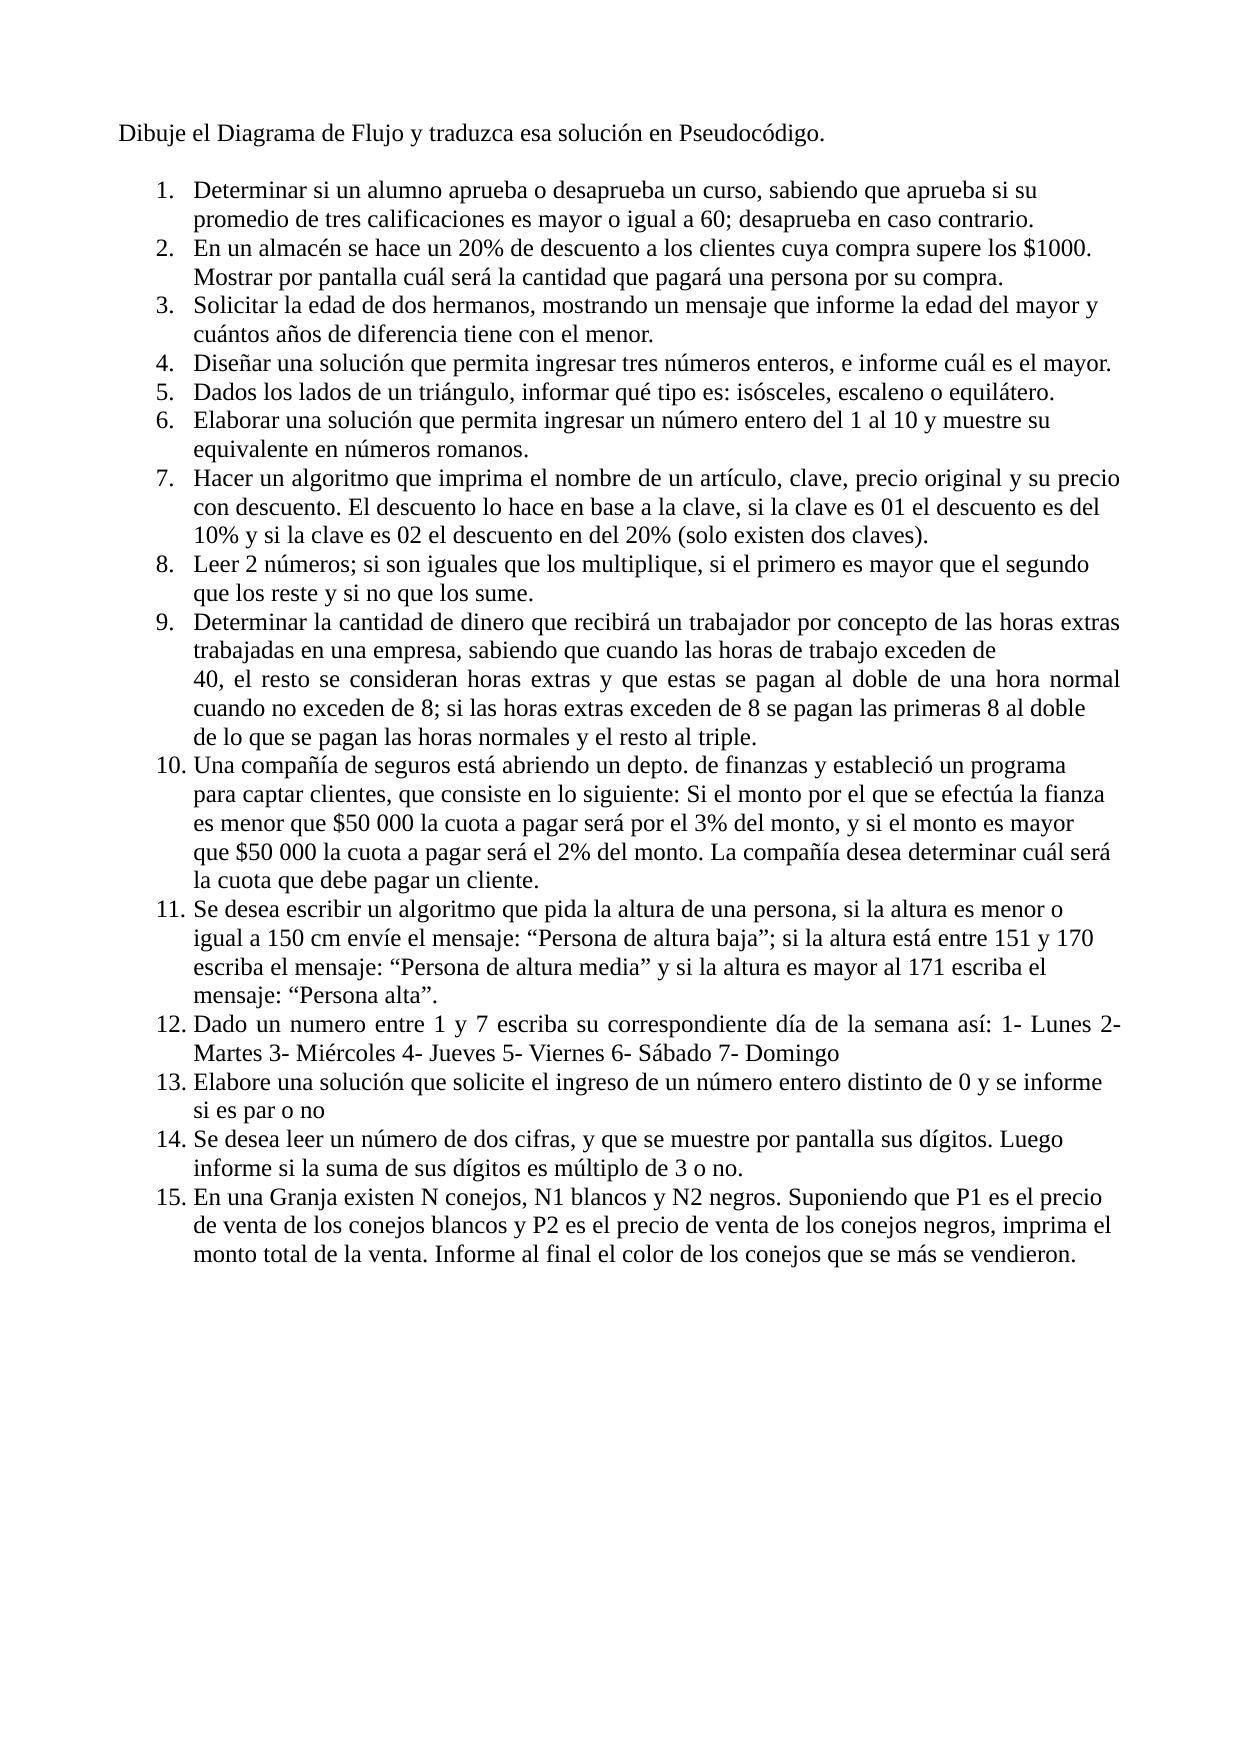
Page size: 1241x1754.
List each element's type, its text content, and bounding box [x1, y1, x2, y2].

list monto total de la venta. Informe al final el color de los conejos que se más se vendieron. [156, 1239, 1122, 1268]
list que los reste y si no que los sume. [156, 578, 1122, 607]
list de venta de los conejos blancos y P2 es el precio de venta de los conejos negros, imprima el [156, 1211, 1122, 1239]
list Determinar si un alumno aprueba o desaprueba un curso, sabiendo que aprueba si su [156, 176, 1122, 204]
list Elabore una solución que solicite el ingreso de un número entero distinto de 0 y se informe [156, 1067, 1122, 1096]
list cuántos años de diferencia tiene con el menor. [156, 319, 1122, 348]
list de lo que se pagan las horas normales y el resto al triple. [156, 722, 1122, 751]
list es menor que $50 000 la cuota a pagar será por el 3% del monto, y si el monto es mayor [156, 808, 1122, 837]
list En un almacén se hace un 20% de descuento a los clientes cuya compra supere los $1000. [156, 233, 1122, 262]
list que $50 000 la cuota a pagar será el 2% del monto. La compañía desea determinar cuál será [156, 837, 1122, 866]
list Una compañía de seguros está abriendo un depto. de finanzas y estableció un programa [156, 751, 1122, 779]
list Elaborar una solución que permita ingresar un número entero del 1 al 10 y muestre su [156, 406, 1122, 434]
list equivalente en números romanos. [156, 434, 1122, 463]
text Dibuje el Diagrama de Flujo y traduzca esa solución en Pseudocódigo. [118, 118, 1122, 147]
list Leer 2 números; si son iguales que los multiplique, si el primero es mayor que el segundo [156, 549, 1122, 578]
list mensaje: “Persona alta”. [156, 981, 1122, 1009]
list 40, el resto se consideran horas extras y que estas se pagan al doble de una hora normal cuando no exceden de 8; si las horas extras exceden de 8 se pagan las primeras 8 al doble [156, 664, 1122, 722]
list Hacer un algoritmo que imprima el nombre de un artículo, clave, precio original y su precio con descuento. El descuento lo hace en base a la clave, si la clave es 01 el descuento es del [156, 463, 1122, 521]
list si es par o no [156, 1096, 1122, 1124]
list Dado un numero entre 1 y 7 escriba su correspondiente día de la semana así: 1- Lunes 2- Martes 3- Miércoles 4- Jueves 5- Viernes 6- Sábado 7- Domingo [156, 1009, 1122, 1067]
list 10% y si la clave es 02 el descuento en del 20% (solo existen dos claves). [156, 521, 1122, 549]
list informe si la suma de sus dígitos es múltiplo de 3 o no. [156, 1153, 1122, 1182]
list Solicitar la edad de dos hermanos, mostrando un mensaje que informe la edad del mayor y [156, 291, 1122, 319]
list En una Granja existen N conejos, N1 blancos y N2 negros. Suponiendo que P1 es el precio [156, 1182, 1122, 1211]
list Mostrar por pantalla cuál será la cantidad que pagará una persona por su compra. [156, 262, 1122, 291]
list escriba el mensaje: “Persona de altura media” y si la altura es mayor al 171 escriba el [156, 952, 1122, 981]
list Determinar la cantidad de dinero que recibirá un trabajador por concepto de las horas extras trabajadas en una empresa, sabiendo que cuando las horas de trabajo exceden de [156, 607, 1122, 664]
list Diseñar una solución que permita ingresar tres números enteros, e informe cuál es el mayor. [156, 348, 1122, 377]
list para captar clientes, que consiste en lo siguiente: Si el monto por el que se efectúa la fianza [156, 779, 1122, 808]
list Dados los lados de un triángulo, informar qué tipo es: isósceles, escaleno o equilátero. [156, 377, 1122, 406]
list Se desea leer un número de dos cifras, y que se muestre por pantalla sus dígitos. Luego [156, 1124, 1122, 1153]
list igual a 150 cm envíe el mensaje: “Persona de altura baja”; si la altura está entre 151 y 170 [156, 923, 1122, 952]
list Se desea escribir un algoritmo que pida la altura de una persona, si la altura es menor o [156, 894, 1122, 923]
list la cuota que debe pagar un cliente. [156, 866, 1122, 894]
list promedio de tres calificaciones es mayor o igual a 60; desaprueba en caso contrario. [156, 204, 1122, 233]
